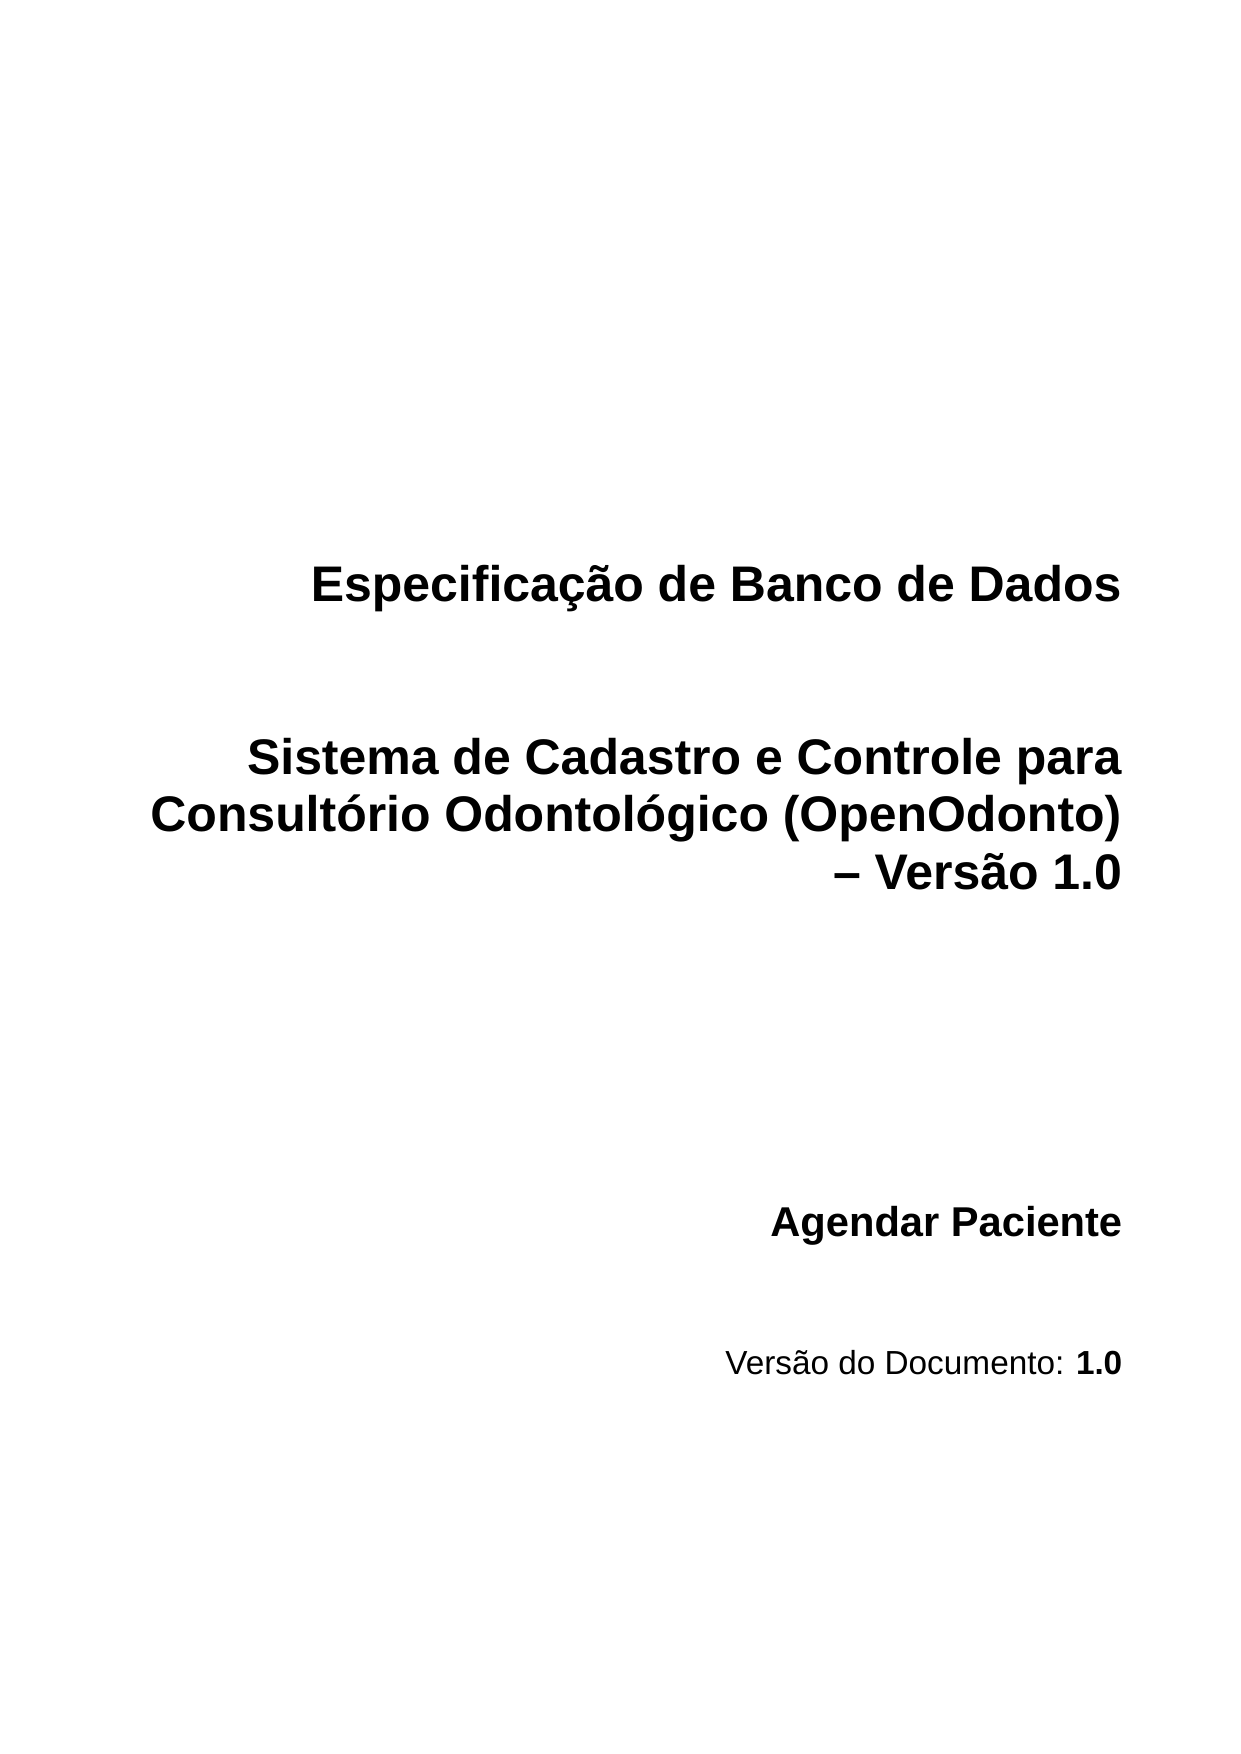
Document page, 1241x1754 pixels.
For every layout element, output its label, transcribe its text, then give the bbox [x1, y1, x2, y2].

text Agendar Paciente [118, 1197, 1122, 1245]
text Versão do Documento: 1.0 [118, 1343, 1122, 1381]
text Sistema de Cadastro e Controle para Consultório Odontológico (OpenOdonto) – Versão 1.0 [118, 727, 1122, 899]
text Especificação de Banco de Dados [118, 554, 1122, 612]
